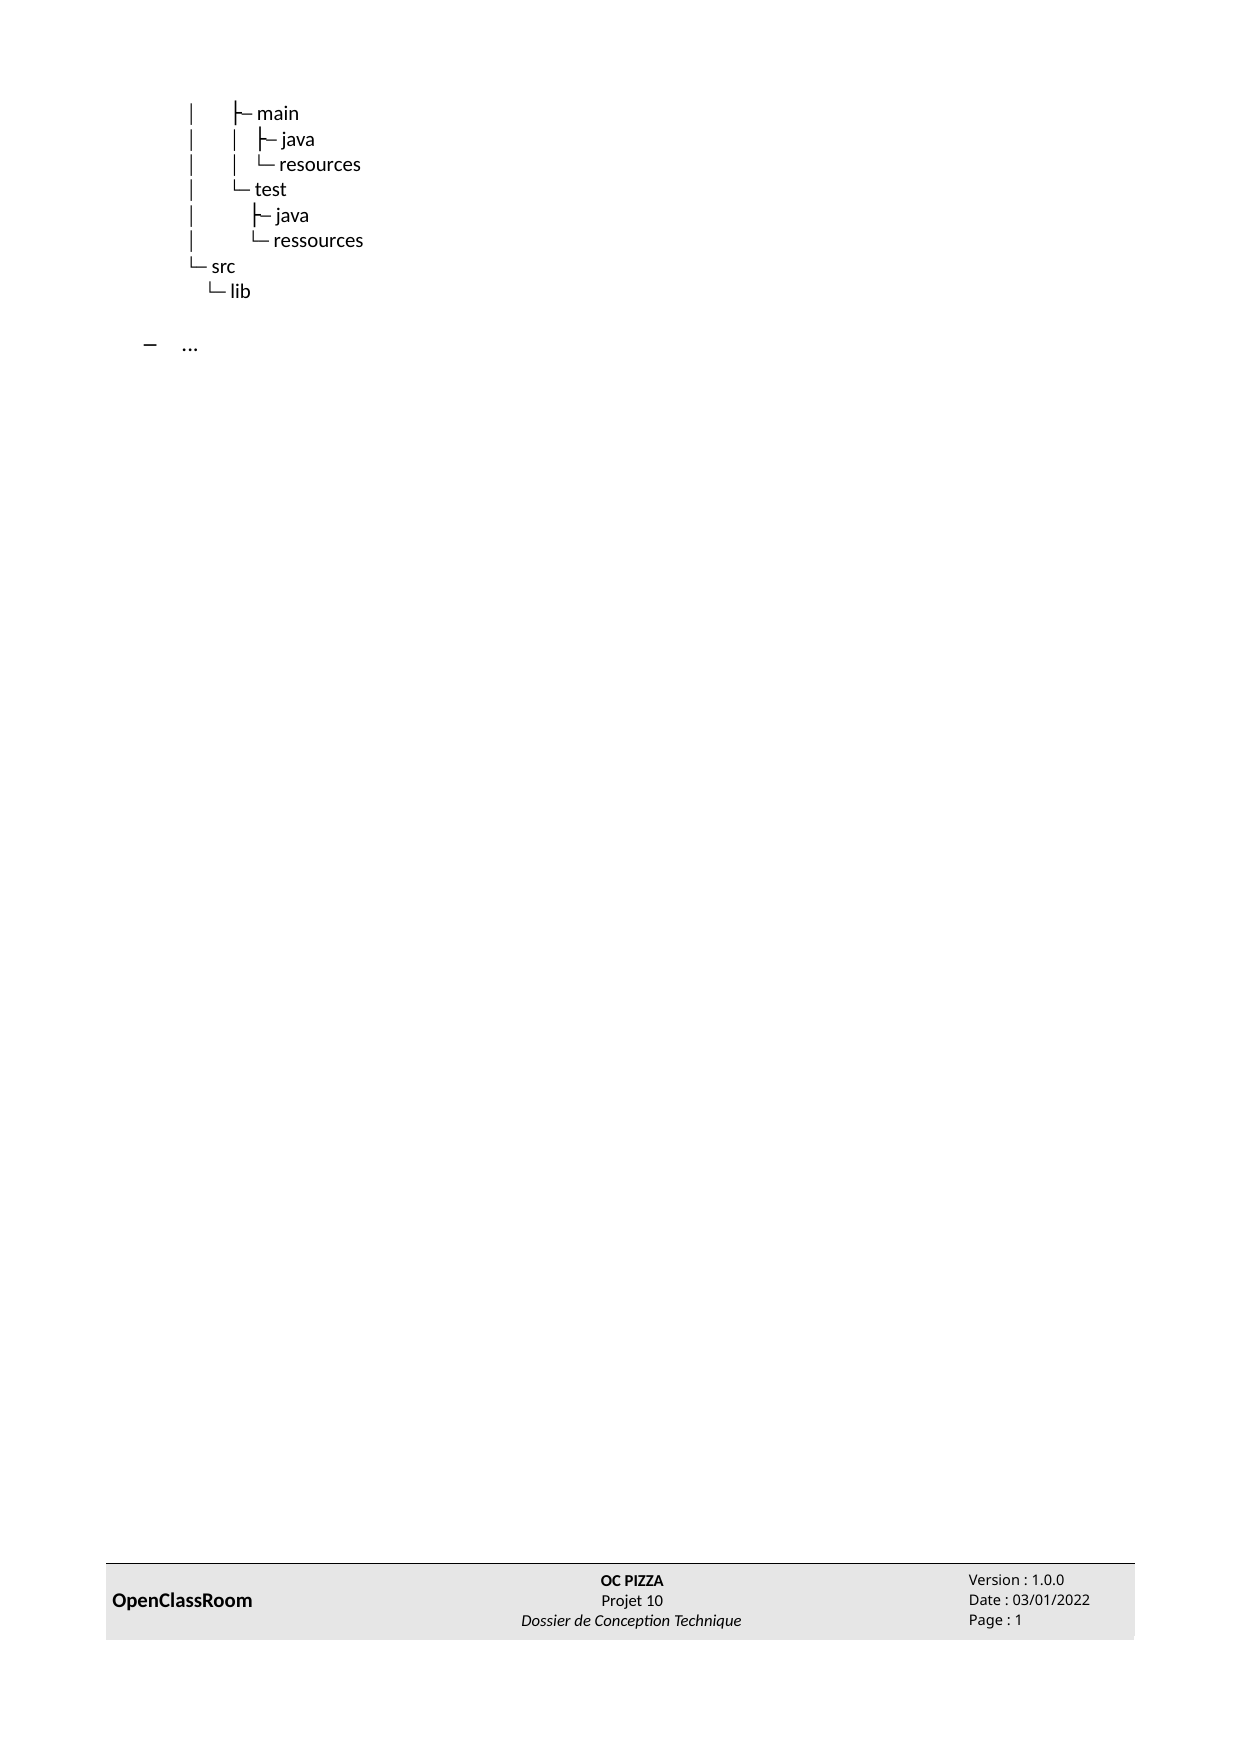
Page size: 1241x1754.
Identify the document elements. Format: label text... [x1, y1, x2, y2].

list ... [144, 329, 1134, 357]
list │ ├─ main │ │ ├─ java │ │ └─ resources │ └─ test │ ├─ java │ └─ ressources └─ src └─ lib [144, 100, 1134, 329]
